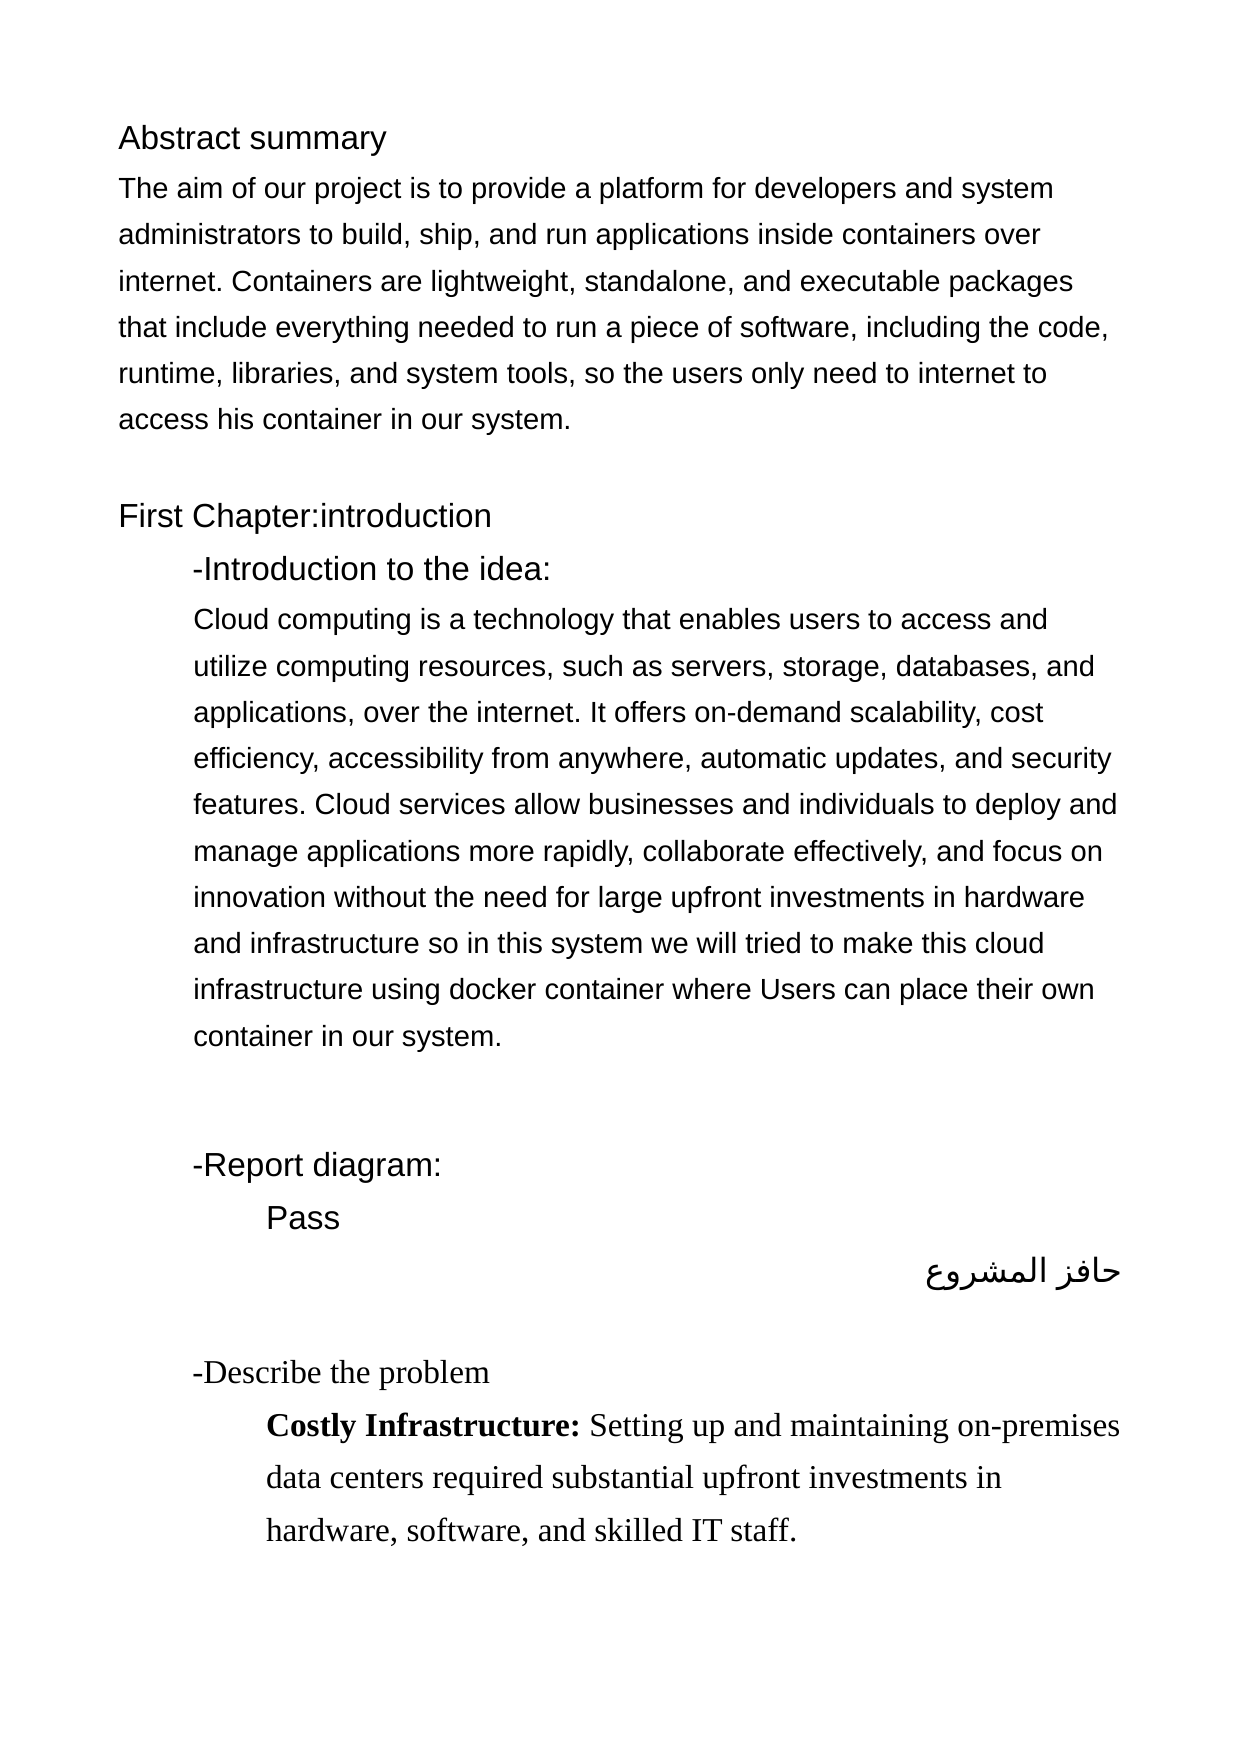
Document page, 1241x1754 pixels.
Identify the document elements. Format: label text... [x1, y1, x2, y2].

text -Introduction to the idea: [118, 549, 1122, 588]
text -Describe the problem [118, 1352, 1122, 1390]
text First Chapter:introduction [118, 496, 1122, 535]
text Costly Infrastructure: Setting up and maintaining on-premises data centers required substantial upfront investments in hardware, software, and skilled IT staff. [118, 1405, 1122, 1549]
text Abstract summary [118, 118, 1122, 157]
text -Report diagram: [118, 1145, 1122, 1184]
text Cloud computing is a technology that enables users to access and utilize computing resources, such as servers, storage, databases, and applications, over the internet. It offers on-demand scalability, cost efficiency, accessibility from anywhere, automatic updates, and security features. Cloud services allow businesses and individuals to deploy and manage applications more rapidly, collaborate effectively, and focus on innovation without the need for large upfront investments in hardware and infrastructure so in this system we will tried to make this cloud infrastructure using docker container where Users can place their own container in our system. [193, 602, 1122, 1052]
text The aim of our project is to provide a platform for developers and system administrators to build, ship, and run applications inside containers over internet. Containers are lightweight, standalone, and executable packages that include everything needed to run a piece of software, including the code, runtime, libraries, and system tools, so the users only need to internet to access his container in our system. [118, 171, 1122, 436]
text Pass [118, 1198, 1122, 1237]
text حافز المشروع [118, 1251, 1122, 1290]
